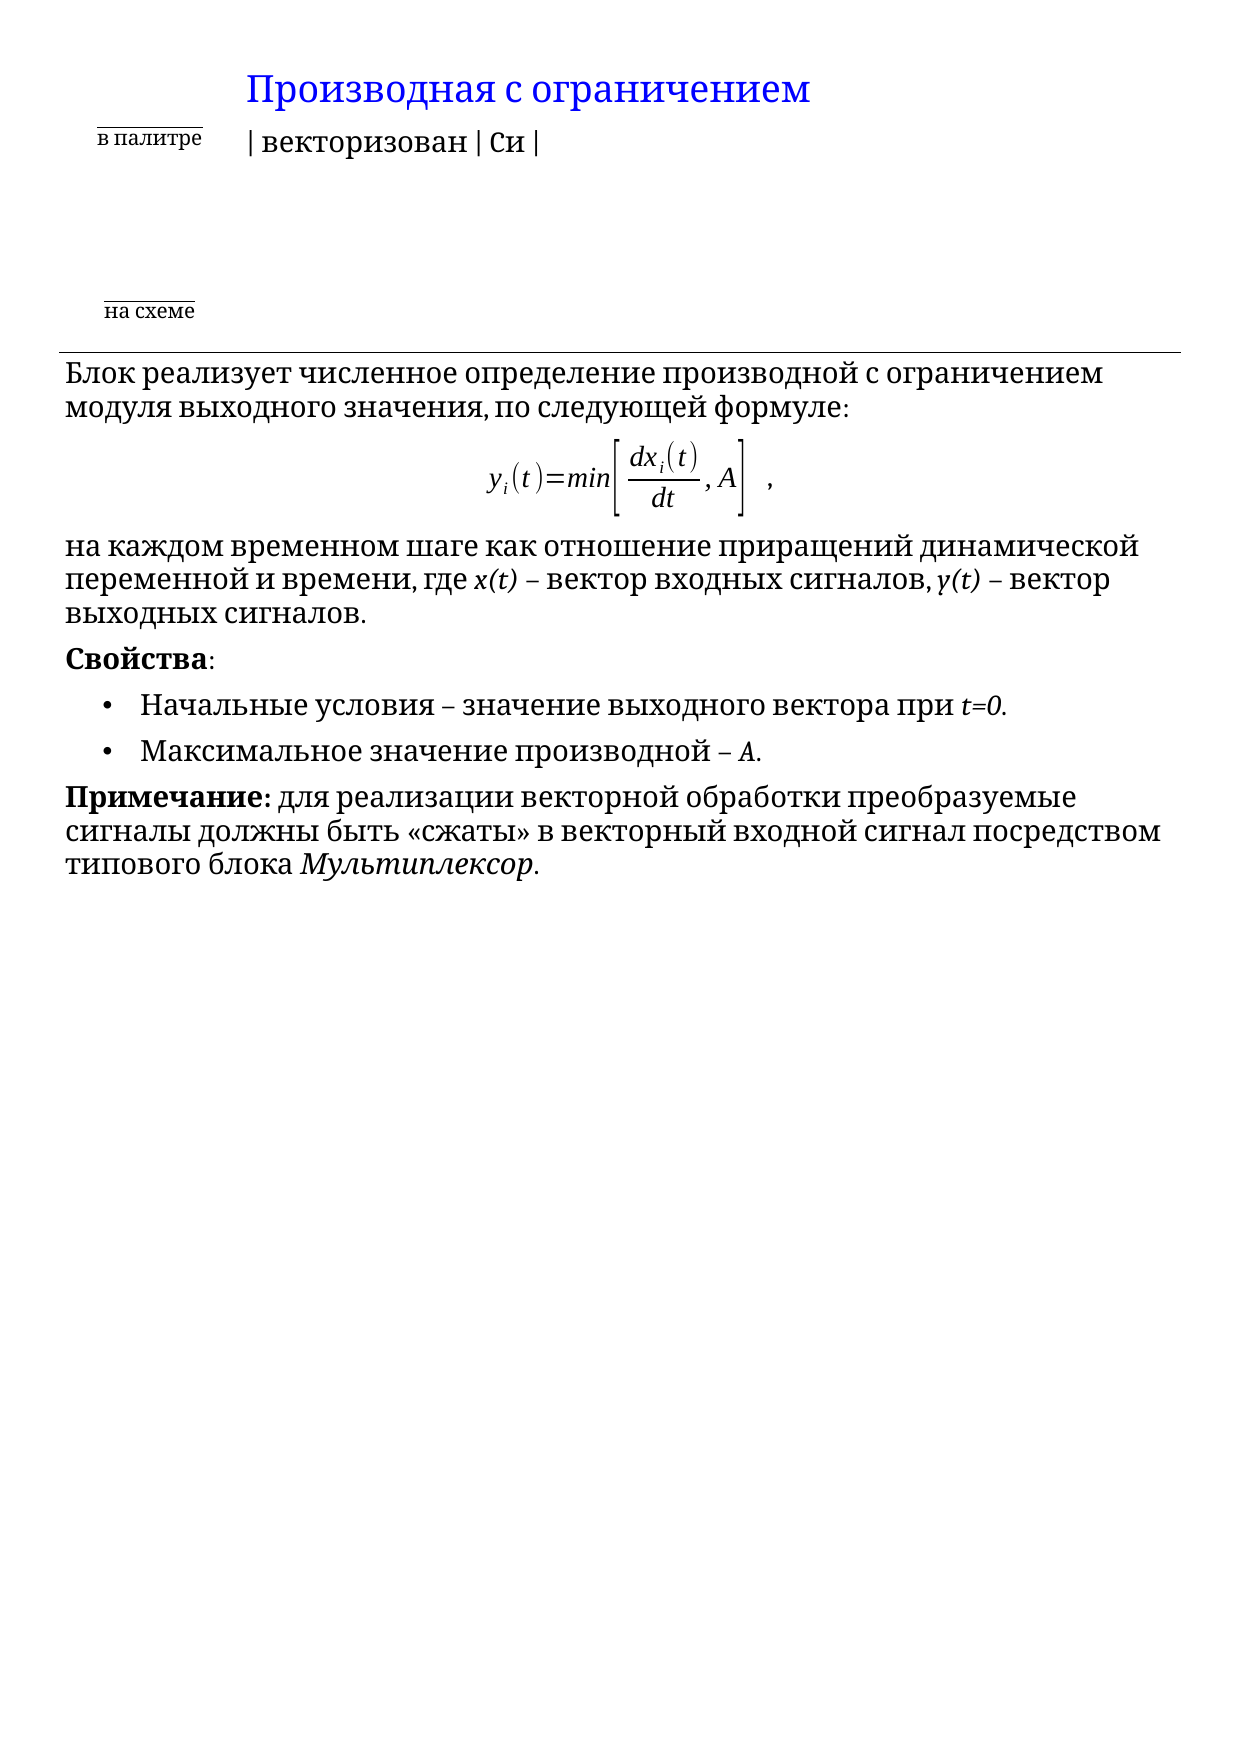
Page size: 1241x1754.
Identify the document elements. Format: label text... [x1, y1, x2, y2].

table_header [59, 59, 240, 121]
table_cell [59, 178, 240, 294]
table_cell Блок реализует численное определение производной с ограничением модуля выходного значения, по следующей формуле: , на каждом временном шаге как отношение приращений динамической переменной и времени, где x(t) – вектор входных сигналов, y(t) – вектор выходных сигналов. Свойства: Начальные условия – значение выходного вектора при t=0. Максимальное значение производной – A. Примечание: для реализации векторной обработки преобразуемые сигналы должны быть «сжаты» в векторный входной сигнал посредством типового блока Мультиплексор. [59, 353, 1181, 900]
table_cell [240, 294, 1181, 352]
table_cell в палитре [59, 121, 240, 178]
table_header Производная с ограничением [240, 59, 1181, 121]
table_cell на схеме [59, 294, 240, 352]
table_cell | векторизован | Cи | [240, 121, 1181, 178]
table_cell [240, 178, 1181, 294]
